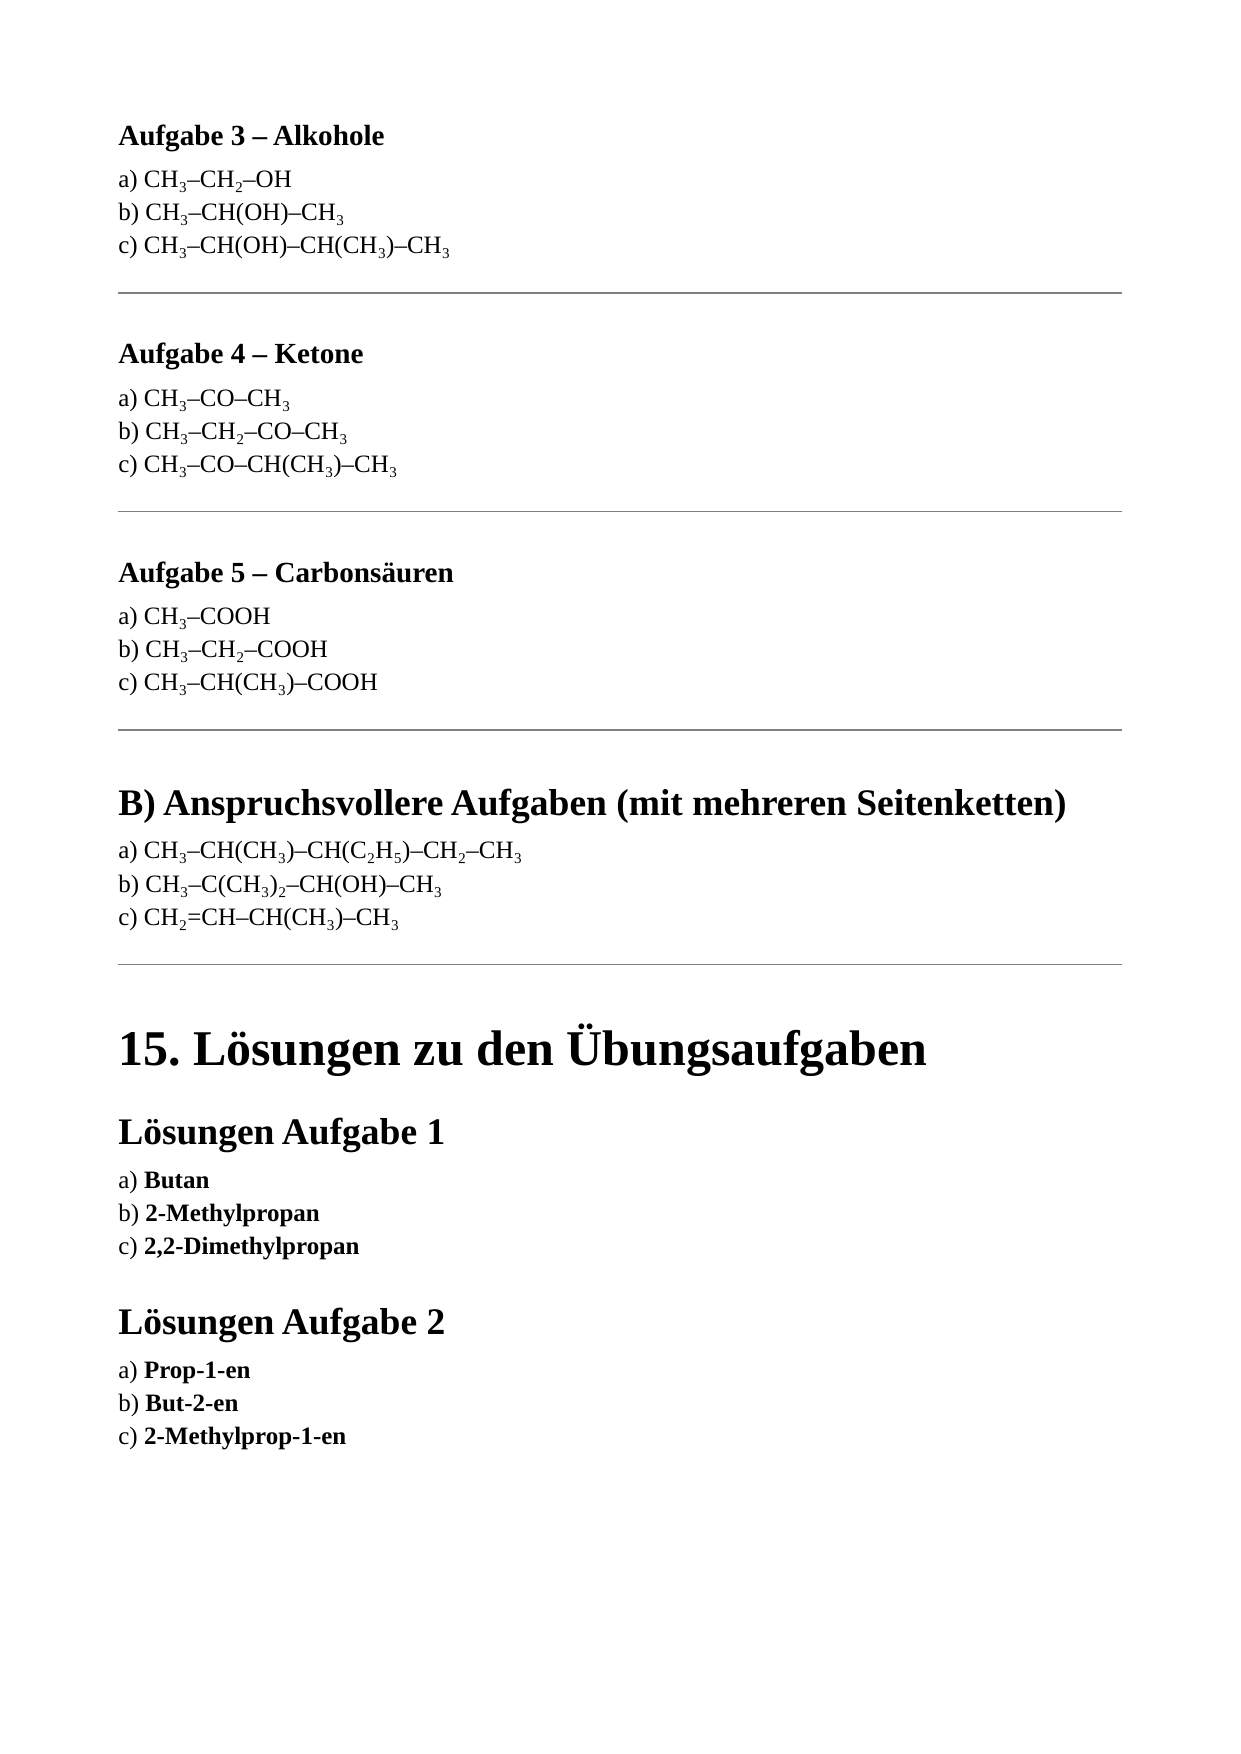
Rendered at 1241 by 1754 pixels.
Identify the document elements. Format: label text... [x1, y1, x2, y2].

subtitle 15. Lösungen zu den Übungsaufgaben [118, 1018, 1122, 1076]
subtitle Aufgabe 4 – Ketone [118, 337, 1122, 370]
subtitle B) Anspruchsvollere Aufgaben (mit mehreren Seitenketten) [118, 780, 1122, 823]
text a) CH₃–CH(CH₃)–CH(C₂H₅)–CH₂–CH₃ b) CH₃–C(CH₃)₂–CH(OH)–CH₃ c) CH₂=CH–CH(CH₃)–CH₃ [118, 836, 1122, 930]
subtitle Lösungen Aufgabe 2 [118, 1299, 1122, 1343]
text a) CH₃–COOH b) CH₃–CH₂–COOH c) CH₃–CH(CH₃)–COOH [118, 601, 1122, 696]
text a) CH₃–CO–CH₃ b) CH₃–CH₂–CO–CH₃ c) CH₃–CO–CH(CH₃)–CH₃ [118, 383, 1122, 477]
subtitle Aufgabe 5 – Carbonsäuren [118, 555, 1122, 589]
subtitle Lösungen Aufgabe 1 [118, 1109, 1122, 1152]
text a) Butan b) 2-Methylpropan c) 2,2-Dimethylpropan [118, 1165, 1122, 1260]
text a) CH₃–CH₂–OH b) CH₃–CH(OH)–CH₃ c) CH₃–CH(OH)–CH(CH₃)–CH₃ [118, 164, 1122, 259]
text a) Prop-1-en b) But-2-en c) 2-Methylprop-1-en [118, 1355, 1122, 1450]
subtitle Aufgabe 3 – Alkohole [118, 118, 1122, 152]
